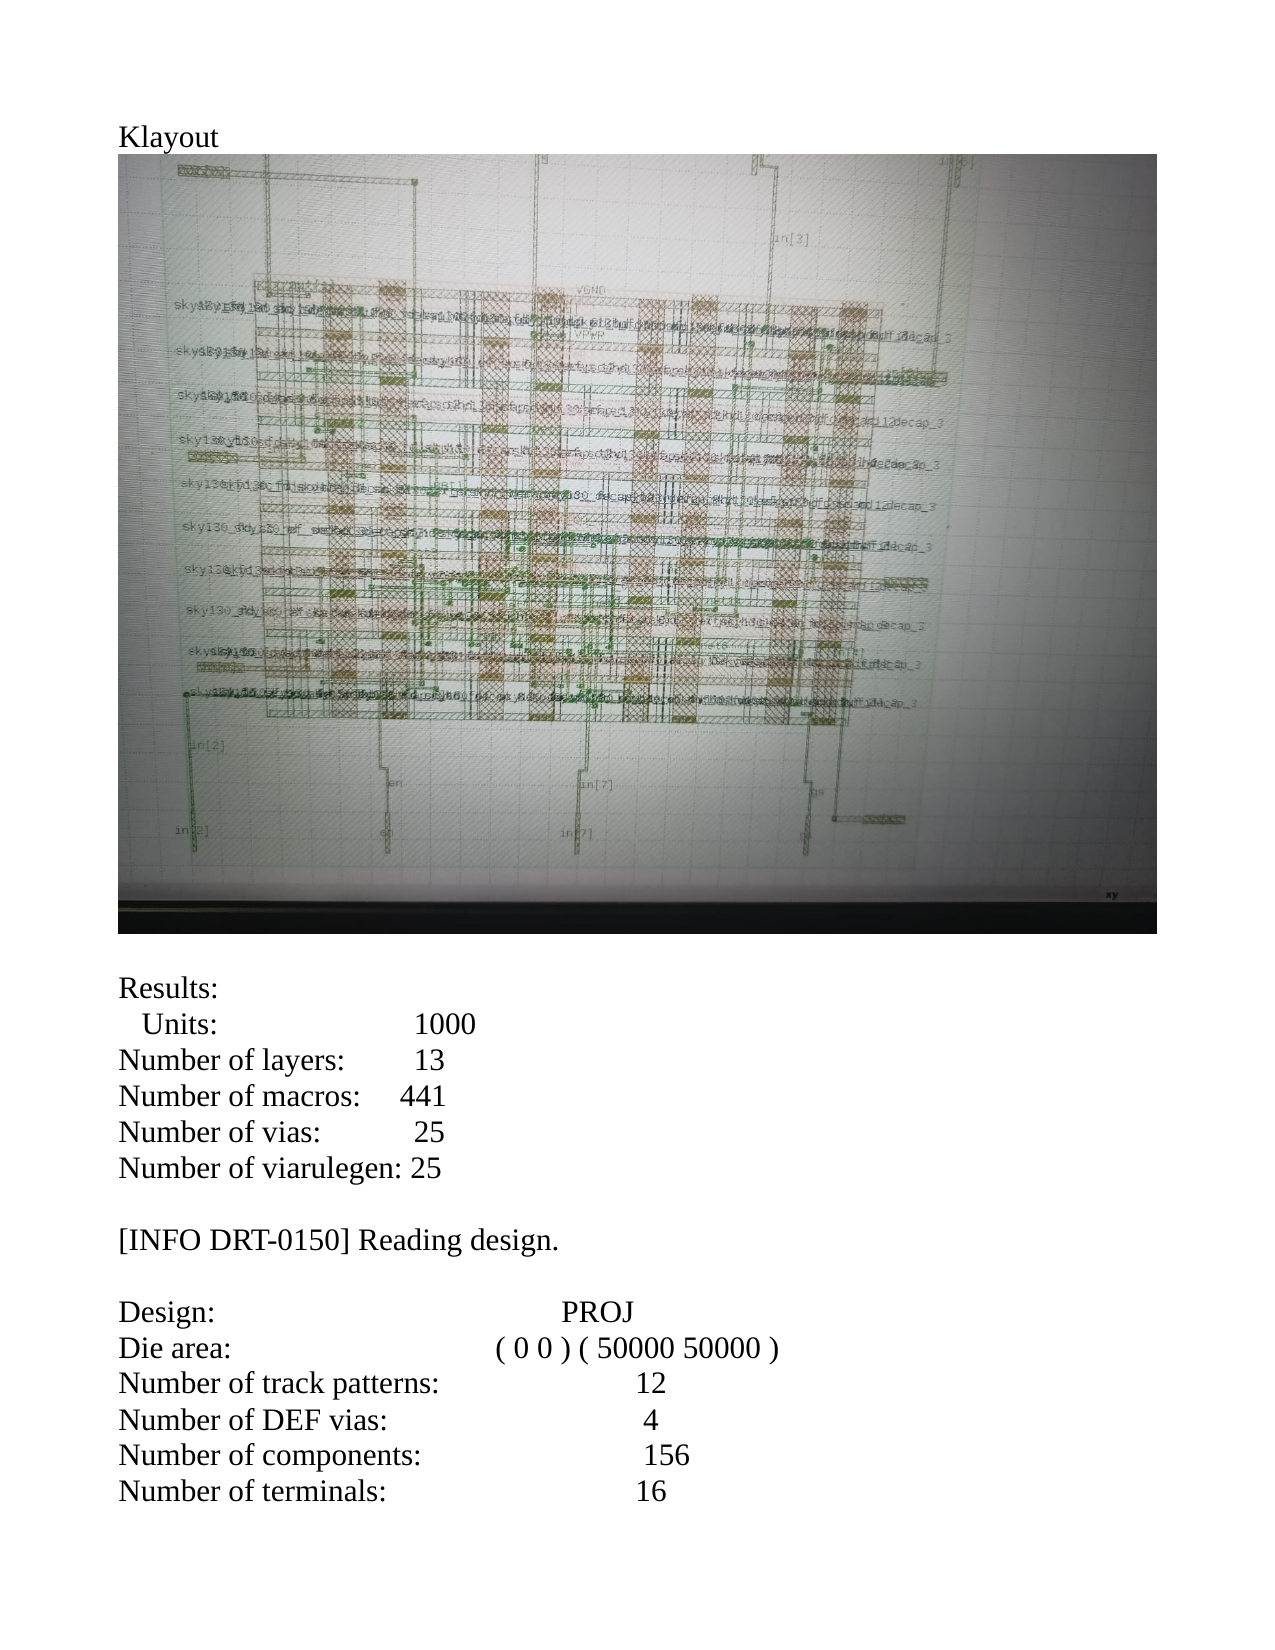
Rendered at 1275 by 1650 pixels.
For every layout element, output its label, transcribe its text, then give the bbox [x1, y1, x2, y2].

text Klayout [118, 118, 1157, 154]
text Design: PROJ [118, 1293, 1157, 1329]
text Number of track patterns: 12 [118, 1365, 1157, 1401]
text Number of DEF vias: 4 [118, 1401, 1157, 1437]
text Number of macros: 441 [118, 1077, 1157, 1113]
text Units: 1000 [118, 1005, 1157, 1041]
text Results: [118, 969, 1157, 1005]
text Number of terminals: 16 [118, 1473, 1157, 1508]
text Number of components: 156 [118, 1437, 1157, 1473]
picture [118, 154, 1157, 934]
text Number of vias: 25 [118, 1113, 1157, 1149]
text Number of layers: 13 [118, 1041, 1157, 1077]
text [INFO DRT-0150] Reading design. [118, 1221, 1157, 1257]
text Die area: ( 0 0 ) ( 50000 50000 ) [118, 1329, 1157, 1365]
text Number of viarulegen: 25 [118, 1149, 1157, 1185]
